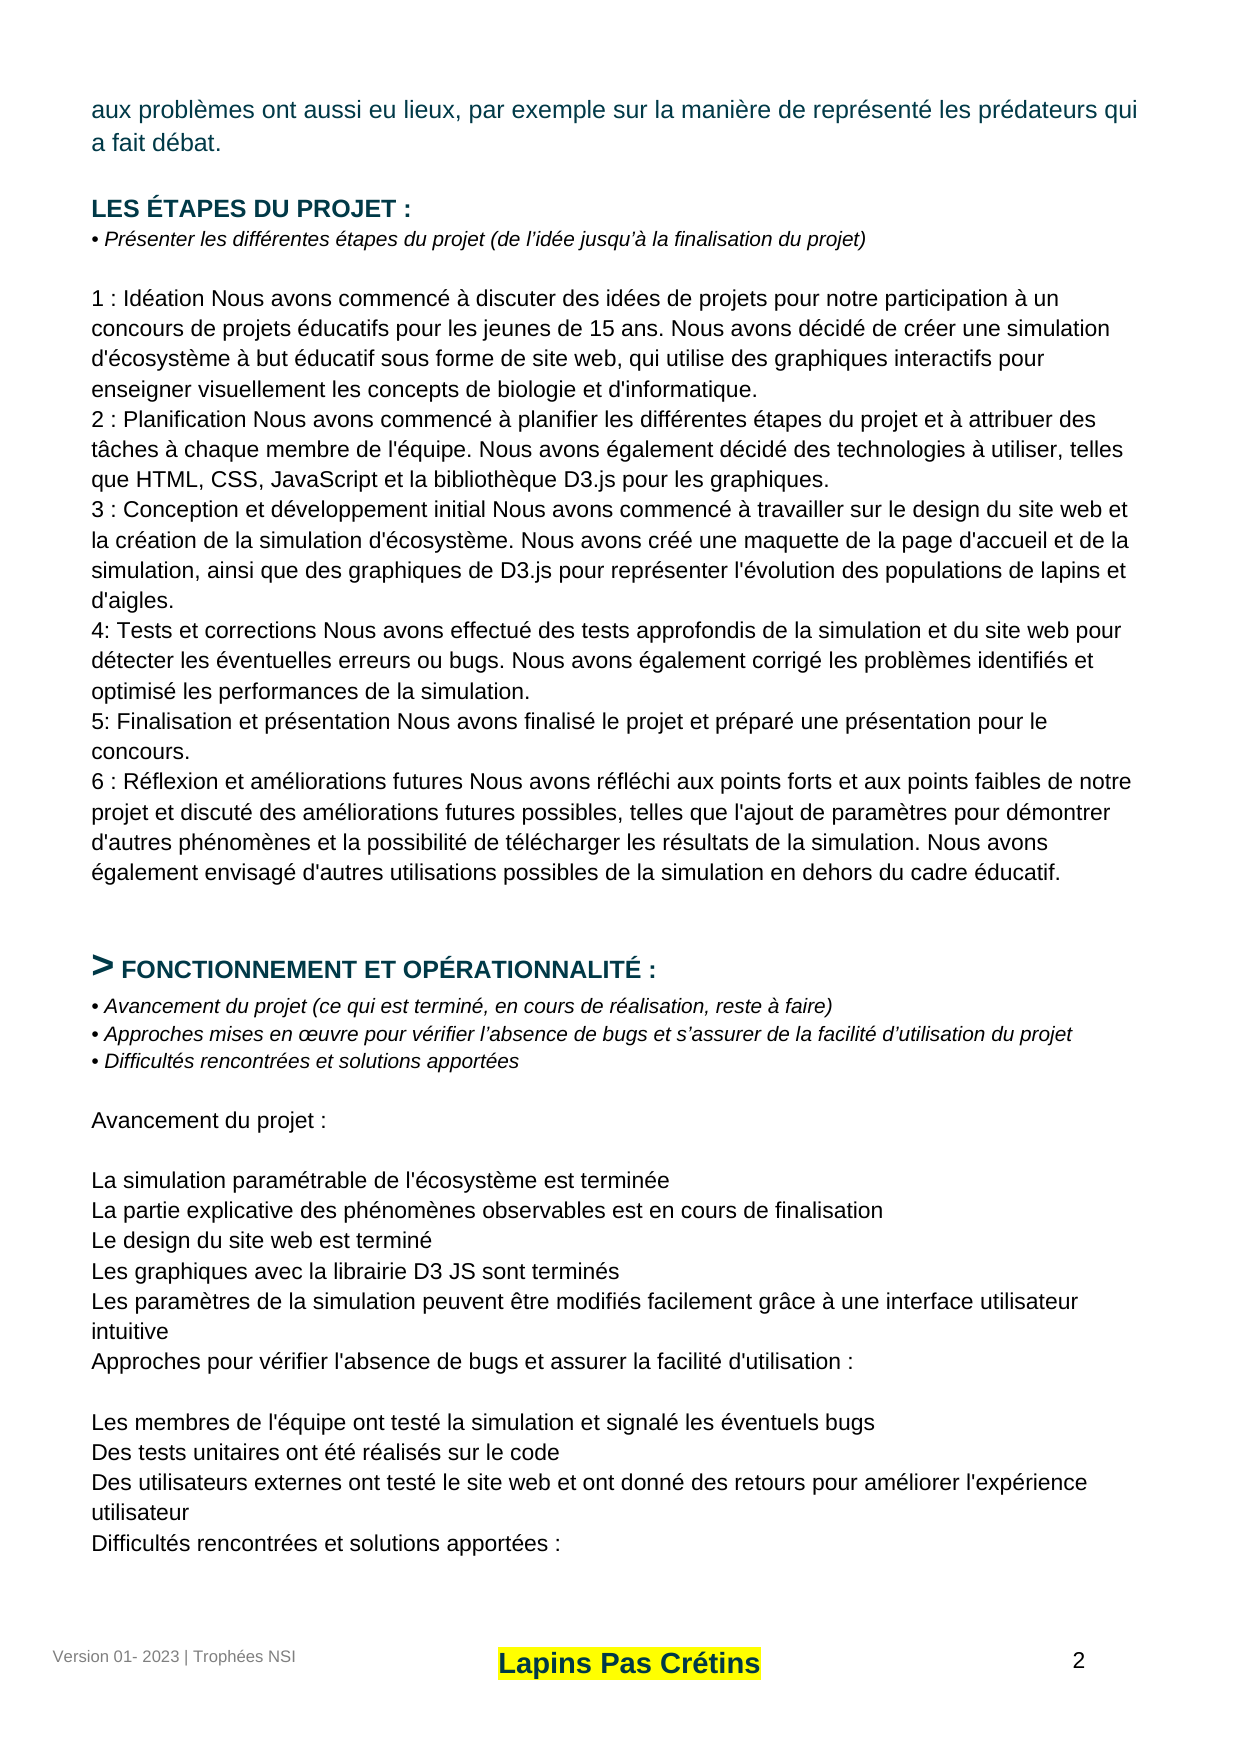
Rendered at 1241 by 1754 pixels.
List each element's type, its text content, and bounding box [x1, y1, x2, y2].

text Avancement du projet : [91, 1107, 1149, 1133]
text • Avancement du projet (ce qui est terminé, en cours de réalisation, reste à faire) [91, 994, 1149, 1018]
text 6 : Réflexion et améliorations futures Nous avons réfléchi aux points forts et aux points faibles de notre projet et discuté des améliorations futures possibles, telles que l'ajout de paramètres pour démontrer d'autres phénomènes et la possibilité de télécharger les résultats de la simulation. Nous avons également envisagé d'autres utilisations possibles de la simulation en dehors du cadre éducatif. [91, 768, 1149, 885]
text • Présenter les différentes étapes du projet (de l’idée jusqu’à la finalisation du projet) [91, 227, 1149, 251]
text Les graphiques avec la librairie D3 JS sont terminés [91, 1258, 1149, 1284]
text aux problèmes ont aussi eu lieux, par exemple sur la manière de représenté les prédateurs qui a fait débat. [91, 95, 1149, 157]
text 2 : Planification Nous avons commencé à planifier les différentes étapes du projet et à attribuer des tâches à chaque membre de l'équipe. Nous avons également décidé des technologies à utiliser, telles que HTML, CSS, JavaScript et la bibliothèque D3.js pour les graphiques. [91, 406, 1149, 492]
text Les paramètres de la simulation peuvent être modifiés facilement grâce à une interface utilisateur intuitive [91, 1288, 1149, 1344]
text Des utilisateurs externes ont testé le site web et ont donné des retours pour améliorer l'expérience utilisateur [91, 1469, 1149, 1526]
text 1 : Idéation Nous avons commencé à discuter des idées de projets pour notre participation à un concours de projets éducatifs pour les jeunes de 15 ans. Nous avons décidé de créer une simulation d'écosystème à but éducatif sous forme de site web, qui utilise des graphiques interactifs pour enseigner visuellement les concepts de biologie et d'informatique. [91, 285, 1149, 402]
text 5: Finalisation et présentation Nous avons finalisé le projet et préparé une présentation pour le concours. [91, 708, 1149, 764]
text Les membres de l'équipe ont testé la simulation et signalé les éventuels bugs [91, 1409, 1149, 1435]
text Difficultés rencontrées et solutions apportées : [91, 1529, 1149, 1556]
text > FONCTIONNEMENT ET OPÉRATIONNALITÉ : [91, 941, 1149, 987]
text LES ÉTAPES DU PROJET : [91, 194, 1149, 223]
text • Approches mises en œuvre pour vérifier l’absence de bugs et s’assurer de la facilité d’utilisation du projet [91, 1021, 1149, 1045]
text Le design du site web est terminé [91, 1227, 1149, 1254]
text La simulation paramétrable de l'écosystème est terminée [91, 1167, 1149, 1193]
text 3 : Conception et développement initial Nous avons commencé à travailler sur le design du site web et la création de la simulation d'écosystème. Nous avons créé une maquette de la page d'accueil et de la simulation, ainsi que des graphiques de D3.js pour représenter l'évolution des populations de lapins et d'aigles. [91, 496, 1149, 613]
text La partie explicative des phénomènes observables est en cours de finalisation [91, 1197, 1149, 1223]
text 4: Tests et corrections Nous avons effectué des tests approfondis de la simulation et du site web pour détecter les éventuelles erreurs ou bugs. Nous avons également corrigé les problèmes identifiés et optimisé les performances de la simulation. [91, 617, 1149, 704]
text Approches pour vérifier l'absence de bugs et assurer la facilité d'utilisation : [91, 1348, 1149, 1374]
text • Difficultés rencontrées et solutions apportées [91, 1049, 1149, 1073]
text Des tests unitaires ont été réalisés sur le code [91, 1439, 1149, 1465]
